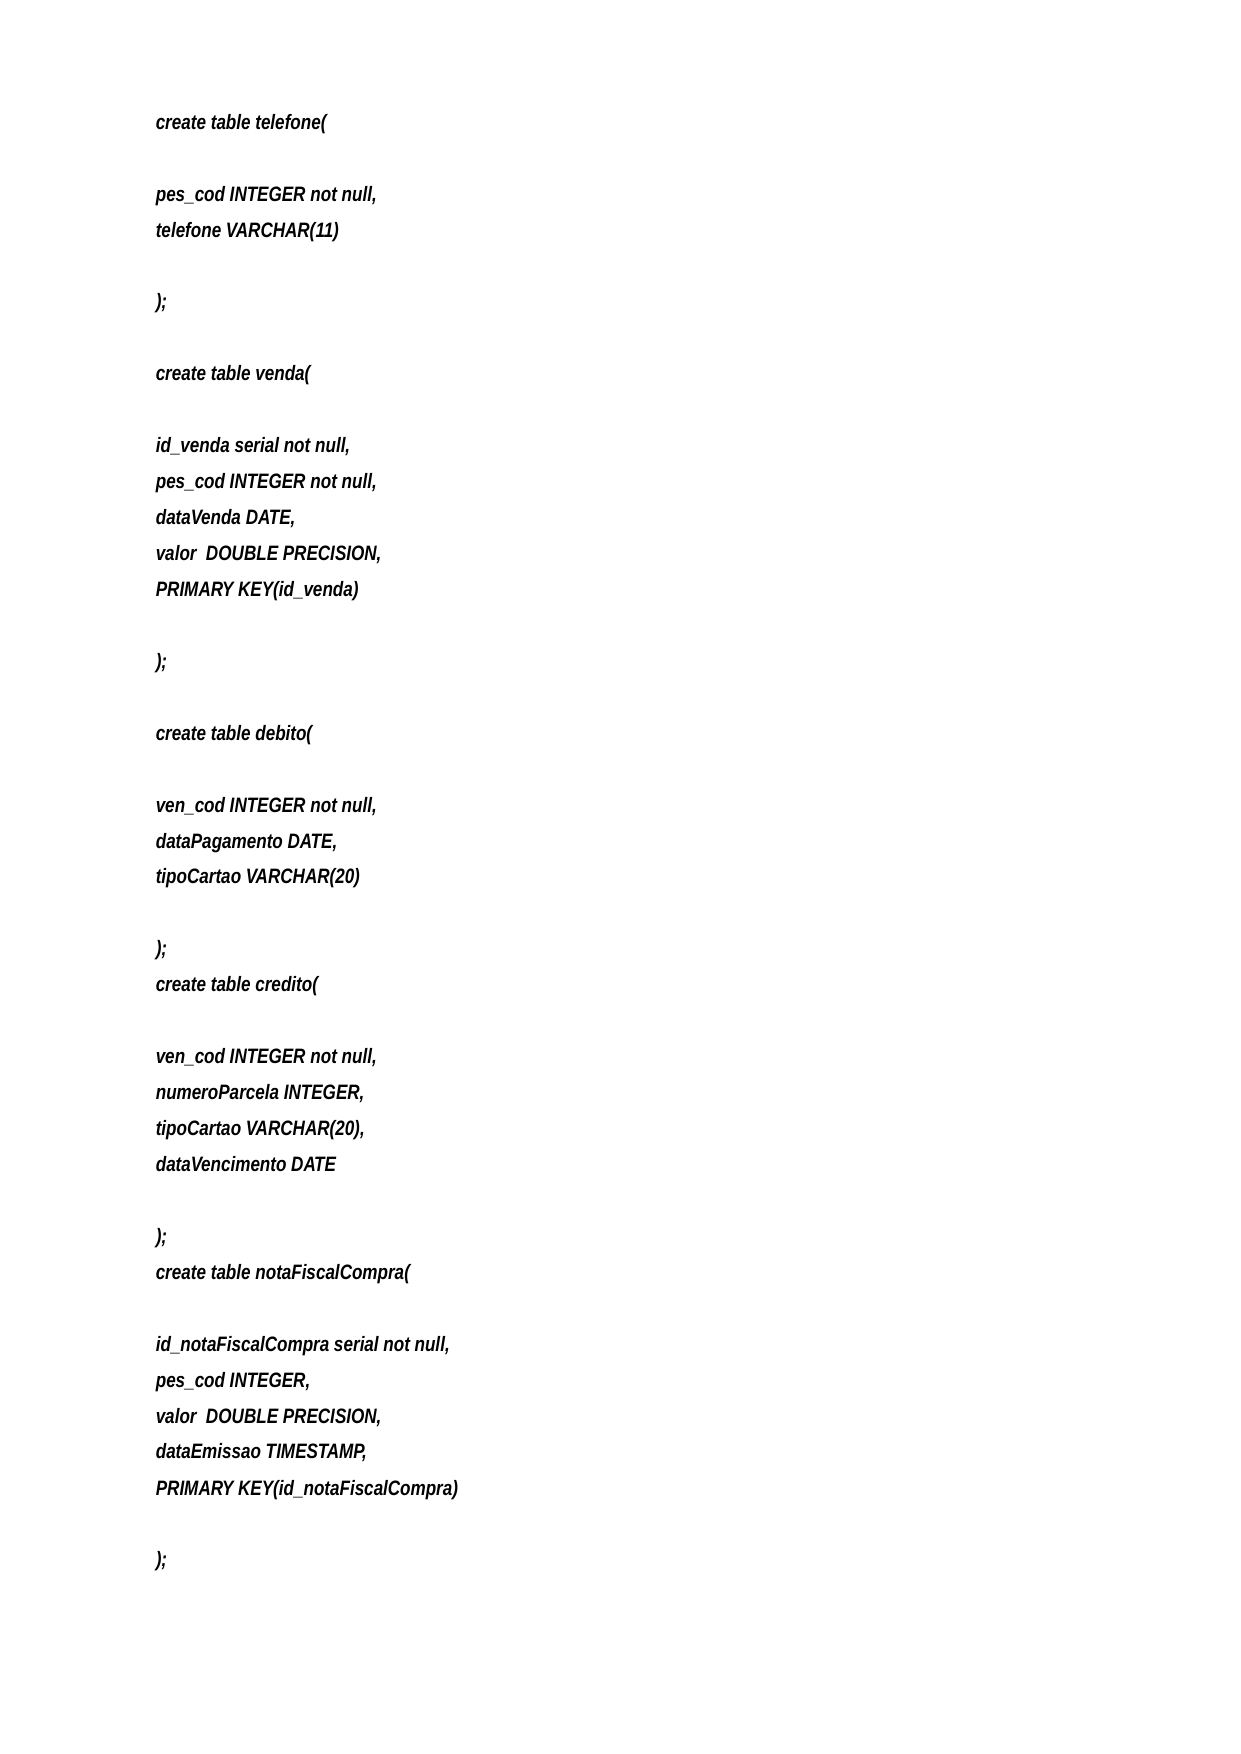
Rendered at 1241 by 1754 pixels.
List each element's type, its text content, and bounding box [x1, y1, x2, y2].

text dataEmissao TIMESTAMP, [156, 1439, 1122, 1463]
text ); [156, 1547, 1122, 1571]
text create table telefone( [156, 110, 1122, 134]
text create table credito( [156, 972, 1122, 996]
text telefone VARCHAR(11) [156, 218, 1122, 242]
text id_notaFiscalCompra serial not null, [156, 1332, 1122, 1356]
text id_venda serial not null, [156, 433, 1122, 457]
text ven_cod INTEGER not null, [156, 1044, 1122, 1068]
text tipoCartao VARCHAR(20), [156, 1116, 1122, 1140]
text ); [156, 649, 1122, 673]
text pes_cod INTEGER not null, [156, 469, 1122, 493]
text dataPagamento DATE, [156, 828, 1122, 852]
text ); [156, 1224, 1122, 1248]
text valor DOUBLE PRECISION, [156, 1403, 1122, 1427]
text create table debito( [156, 721, 1122, 745]
text dataVencimento DATE [156, 1152, 1122, 1176]
text ven_cod INTEGER not null, [156, 793, 1122, 817]
text pes_cod INTEGER, [156, 1368, 1122, 1392]
text ); [156, 936, 1122, 960]
text valor DOUBLE PRECISION, [156, 541, 1122, 565]
text ); [156, 289, 1122, 313]
text create table venda( [156, 361, 1122, 385]
text pes_cod INTEGER not null, [156, 182, 1122, 206]
text PRIMARY KEY(id_venda) [156, 577, 1122, 601]
text create table notaFiscalCompra( [156, 1260, 1122, 1284]
text dataVenda DATE, [156, 505, 1122, 529]
text numeroParcela INTEGER, [156, 1080, 1122, 1104]
text PRIMARY KEY(id_notaFiscalCompra) [156, 1475, 1122, 1499]
text tipoCartao VARCHAR(20) [156, 864, 1122, 888]
